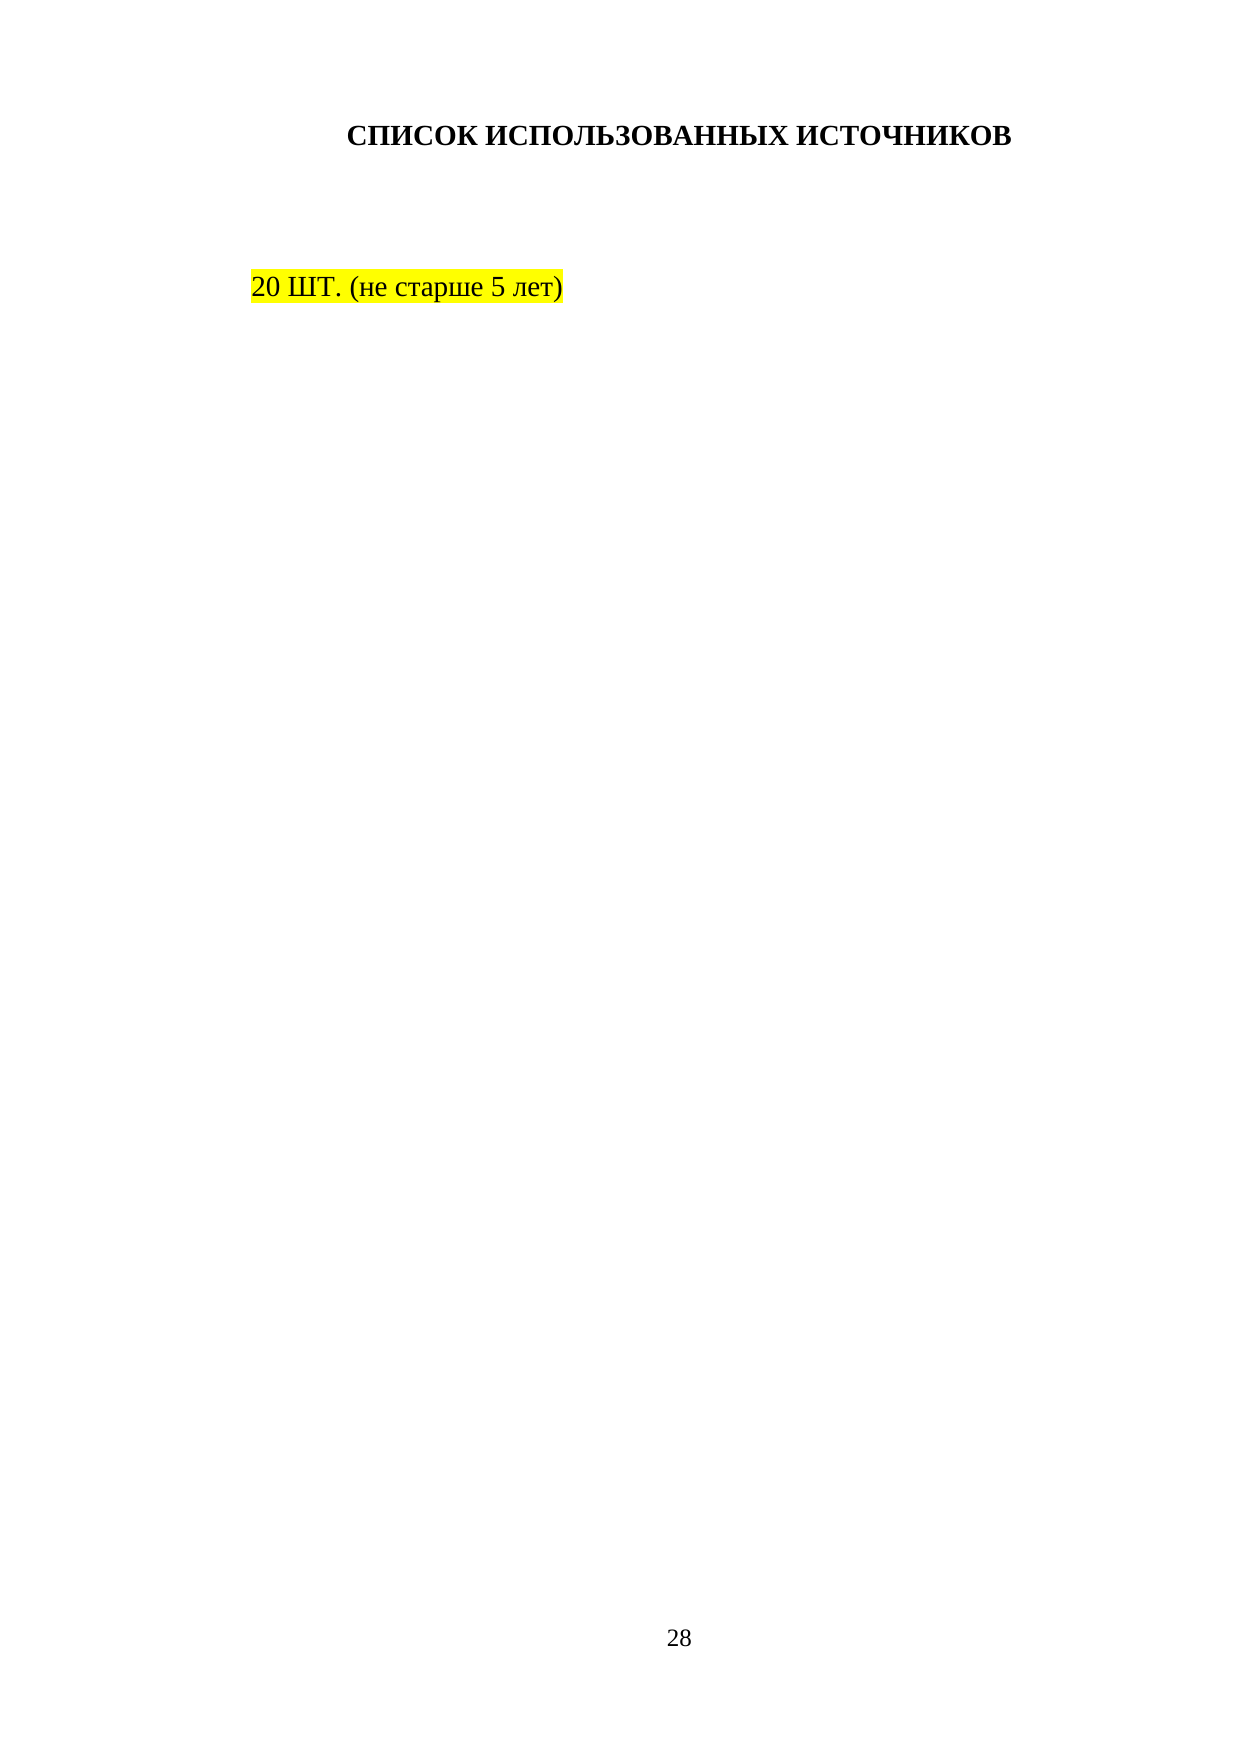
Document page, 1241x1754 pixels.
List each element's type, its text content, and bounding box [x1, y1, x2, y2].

subtitle СПИСОК ИСПОЛЬЗОВАННЫХ ИСТОЧНИКОВ [177, 118, 1181, 152]
list 20 ШТ. (не старше 5 лет) [251, 269, 1181, 303]
